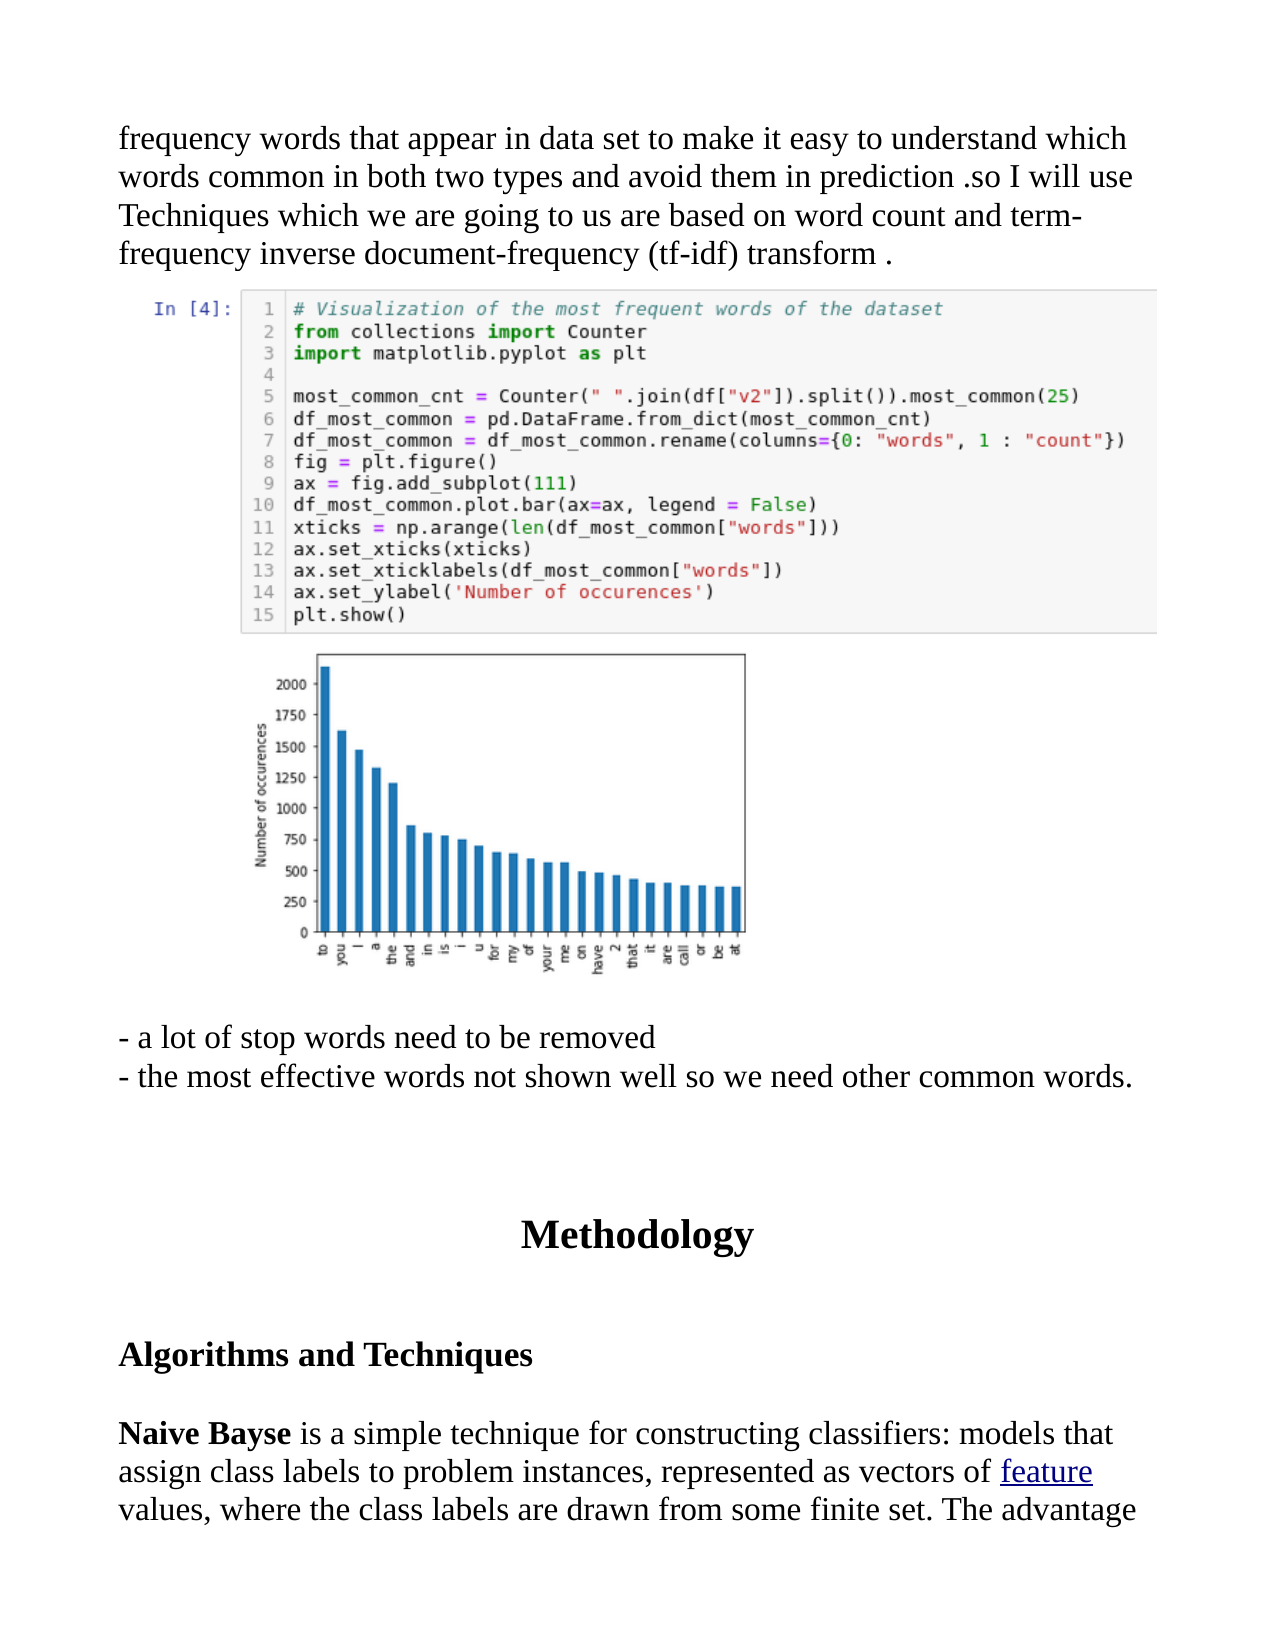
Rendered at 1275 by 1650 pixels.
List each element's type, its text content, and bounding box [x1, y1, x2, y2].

picture [118, 271, 1157, 980]
text Naive Bayse is a simple technique for constructing classifiers: models that assign class labels to problem instances, represented as vectors of feature values, where the class labels are drawn from some finite set. The advantage [118, 1413, 1157, 1528]
text - the most effective words not shown well so we need other common words. [118, 1056, 1157, 1094]
text frequency words that appear in data set to make it easy to understand which words common in both two types and avoid them in prediction .so I will use Techniques which we are going to us are based on word count and term-frequency inverse document-frequency (tf-idf) transform . [118, 118, 1157, 271]
text Methodology [118, 1209, 1157, 1257]
text - a lot of stop words need to be removed [118, 1017, 1157, 1056]
text Algorithms and Techniques [118, 1334, 1157, 1374]
